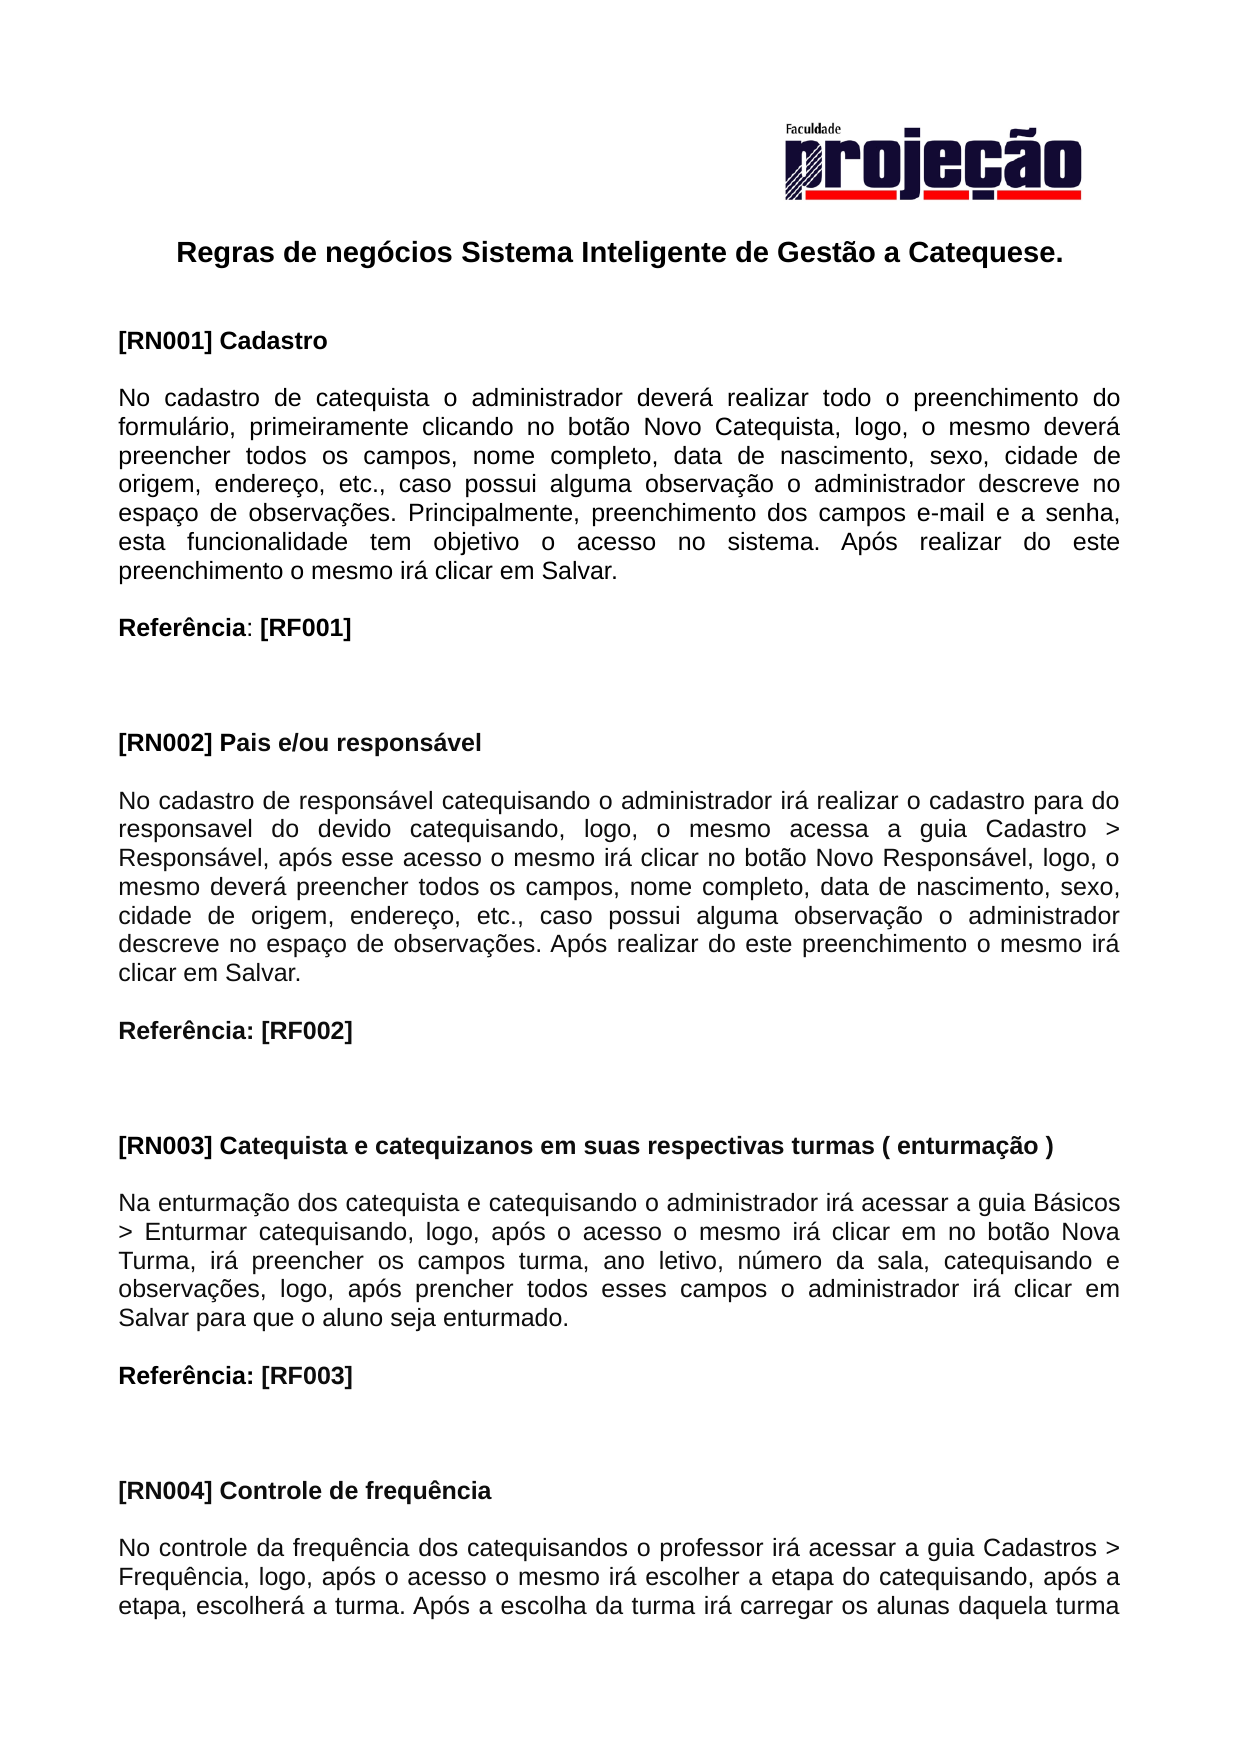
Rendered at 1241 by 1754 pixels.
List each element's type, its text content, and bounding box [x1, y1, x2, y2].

text Na enturmação dos catequista e catequisando o administrador irá acessar a guia Básicos > Enturmar catequisando, logo, após o acesso o mesmo irá clicar em no botão Nova Turma, irá preencher os campos turma, ano letivo, número da sala, catequisando e observações, logo, após prencher todos esses campos o administrador irá clicar em Salvar para que o aluno seja enturmado. [118, 1188, 1122, 1332]
text No controle da frequência dos catequisandos o professor irá acessar a guia Cadastros > Frequência, logo, após o acesso o mesmo irá escolher a etapa do catequisando, após a etapa, escolherá a turma. Após a escolha da turma irá carregar os alunas daquela turma [118, 1533, 1122, 1619]
text Referência: [RF002] [118, 1016, 1122, 1044]
text [RN003] Catequista e catequizanos em suas respectivas turmas ( enturmação ) [118, 1131, 1122, 1159]
text [RN001] Cadastro [118, 326, 1122, 354]
text No cadastro de responsável catequisando o administrador irá realizar o cadastro para do responsavel do devido catequisando, logo, o mesmo acessa a guia Cadastro > Responsável, após esse acesso o mesmo irá clicar no botão Novo Responsável, logo, o mesmo deverá preencher todos os campos, nome completo, data de nascimento, sexo, cidade de origem, endereço, etc., caso possui alguma observação o administrador descreve no espaço de observações. Após realizar do este preenchimento o mesmo irá clicar em Salvar. [118, 786, 1122, 987]
text [RN004] Controle de frequência [118, 1476, 1122, 1504]
text [RN002] Pais e/ou responsável [118, 728, 1122, 757]
text Regras de negócios Sistema Inteligente de Gestão a Catequese. [118, 234, 1122, 268]
picture [780, 118, 1086, 206]
text No cadastro de catequista o administrador deverá realizar todo o preenchimento do formulário, primeiramente clicando no botão Novo Catequista, logo, o mesmo deverá preencher todos os campos, nome completo, data de nascimento, sexo, cidade de origem, endereço, etc., caso possui alguma observação o administrador descreve no espaço de observações. Principalmente, preenchimento dos campos e-mail e a senha, esta funcionalidade tem objetivo o acesso no sistema. Após realizar do este preenchimento o mesmo irá clicar em Salvar. [118, 383, 1122, 584]
text Referência: [RF001] [118, 613, 1122, 642]
text Referência: [RF003] [118, 1361, 1122, 1389]
